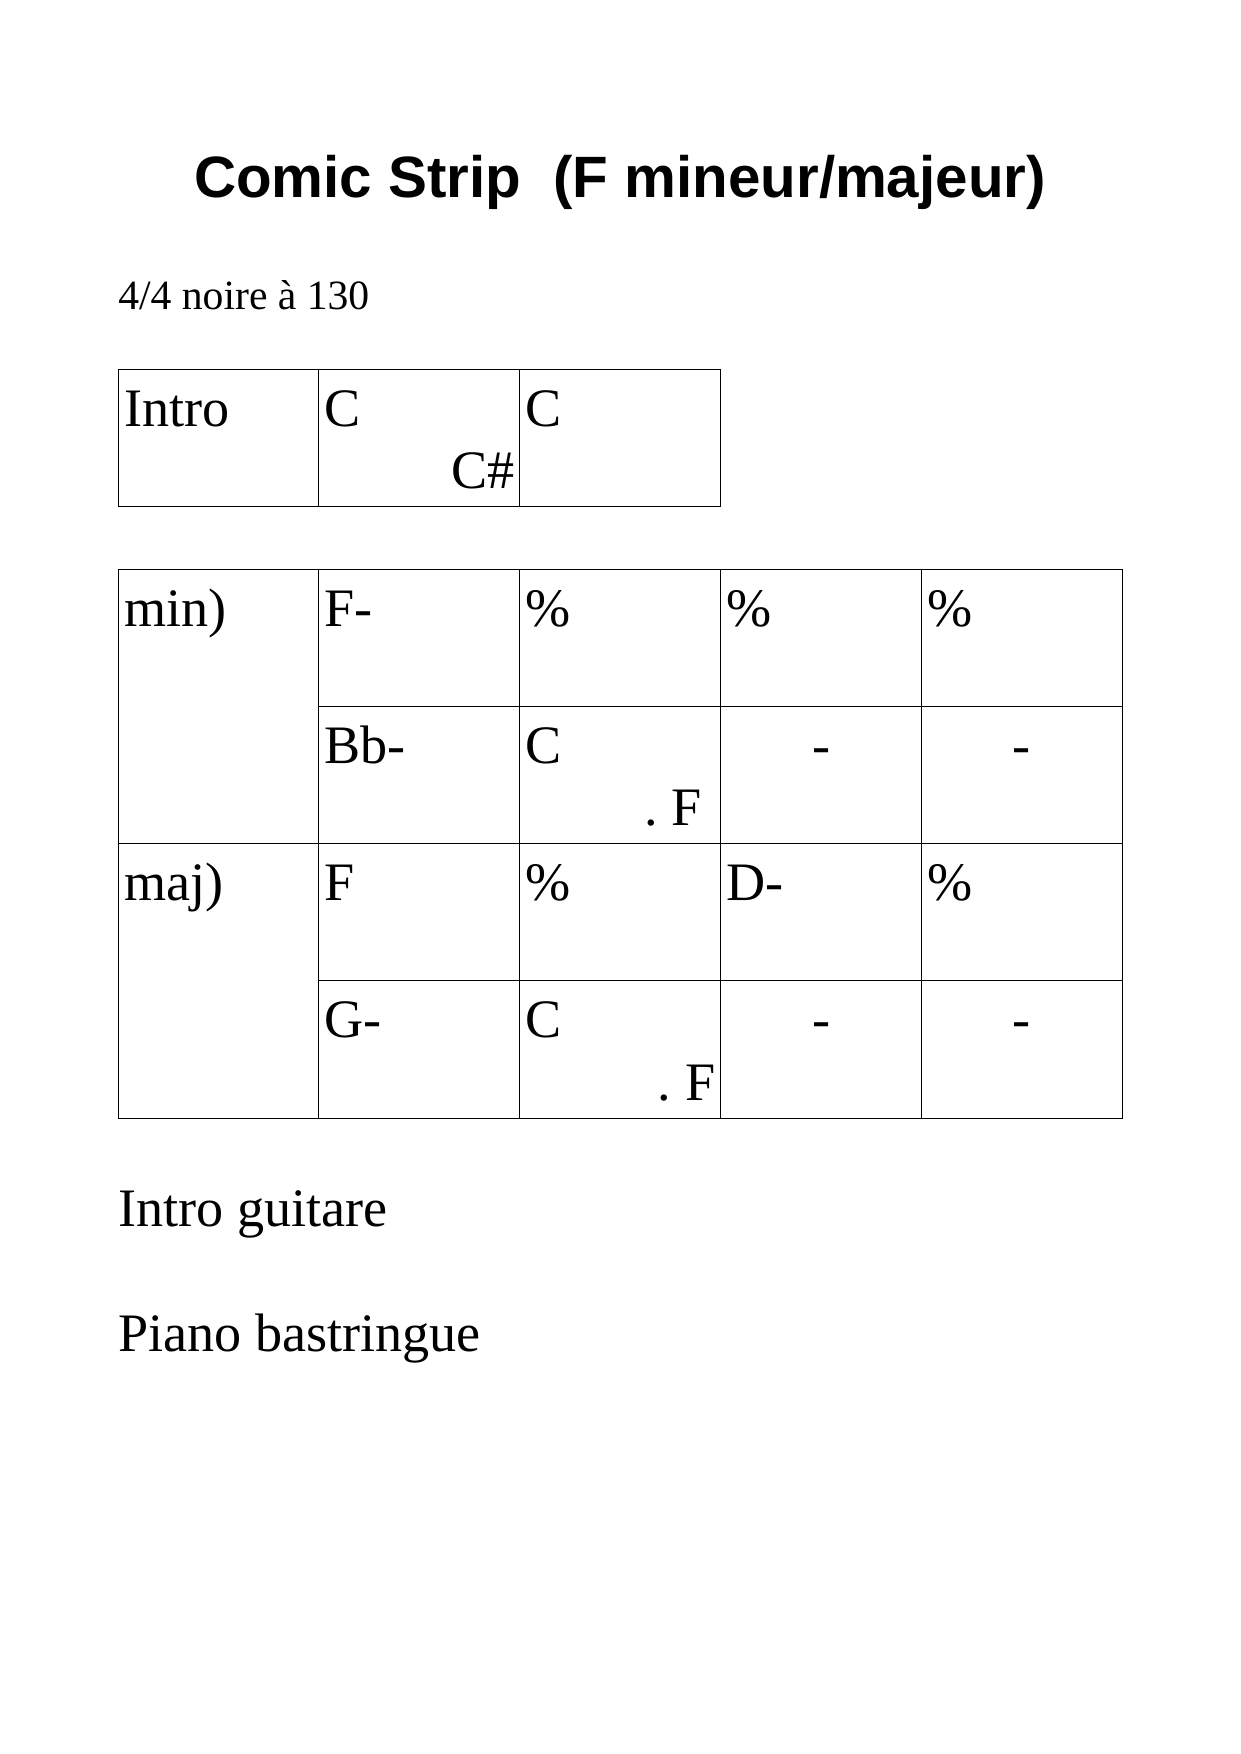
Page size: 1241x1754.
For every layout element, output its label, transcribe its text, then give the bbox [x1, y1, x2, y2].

table_cell - [922, 981, 1122, 1117]
table_cell [119, 706, 318, 843]
table_cell C . F [520, 707, 720, 843]
table_cell % [922, 844, 1122, 980]
table_cell [118, 507, 319, 569]
table_cell [319, 507, 520, 569]
table_header [721, 369, 921, 506]
table_cell - [721, 981, 921, 1117]
text Intro guitare [118, 1176, 1122, 1238]
text Piano bastringue [118, 1301, 1122, 1363]
table_cell G- [319, 981, 519, 1117]
table_cell [520, 507, 720, 569]
table_cell % [922, 570, 1122, 706]
table_header C C# [319, 370, 519, 506]
title Comic Strip (F mineur/majeur) [118, 143, 1122, 210]
table_cell % [520, 844, 720, 980]
table_header Intro [119, 370, 318, 506]
table_cell [720, 506, 921, 569]
table_cell D- [721, 844, 921, 980]
table_cell - [922, 707, 1122, 843]
table_cell % [721, 570, 921, 706]
table_header [921, 369, 1122, 506]
text 4/4 noire à 130 [118, 270, 1122, 318]
table_cell F [319, 844, 519, 980]
table_cell Bb- [319, 707, 519, 843]
table_cell % [520, 570, 720, 706]
table_cell F- [319, 570, 519, 706]
table_cell [119, 980, 318, 1117]
table_cell [921, 506, 1122, 569]
table_cell maj) [119, 844, 318, 980]
table_cell C . F [520, 981, 720, 1117]
table_header C [520, 370, 720, 506]
table_cell min) [119, 570, 318, 706]
table_cell - [721, 707, 921, 843]
